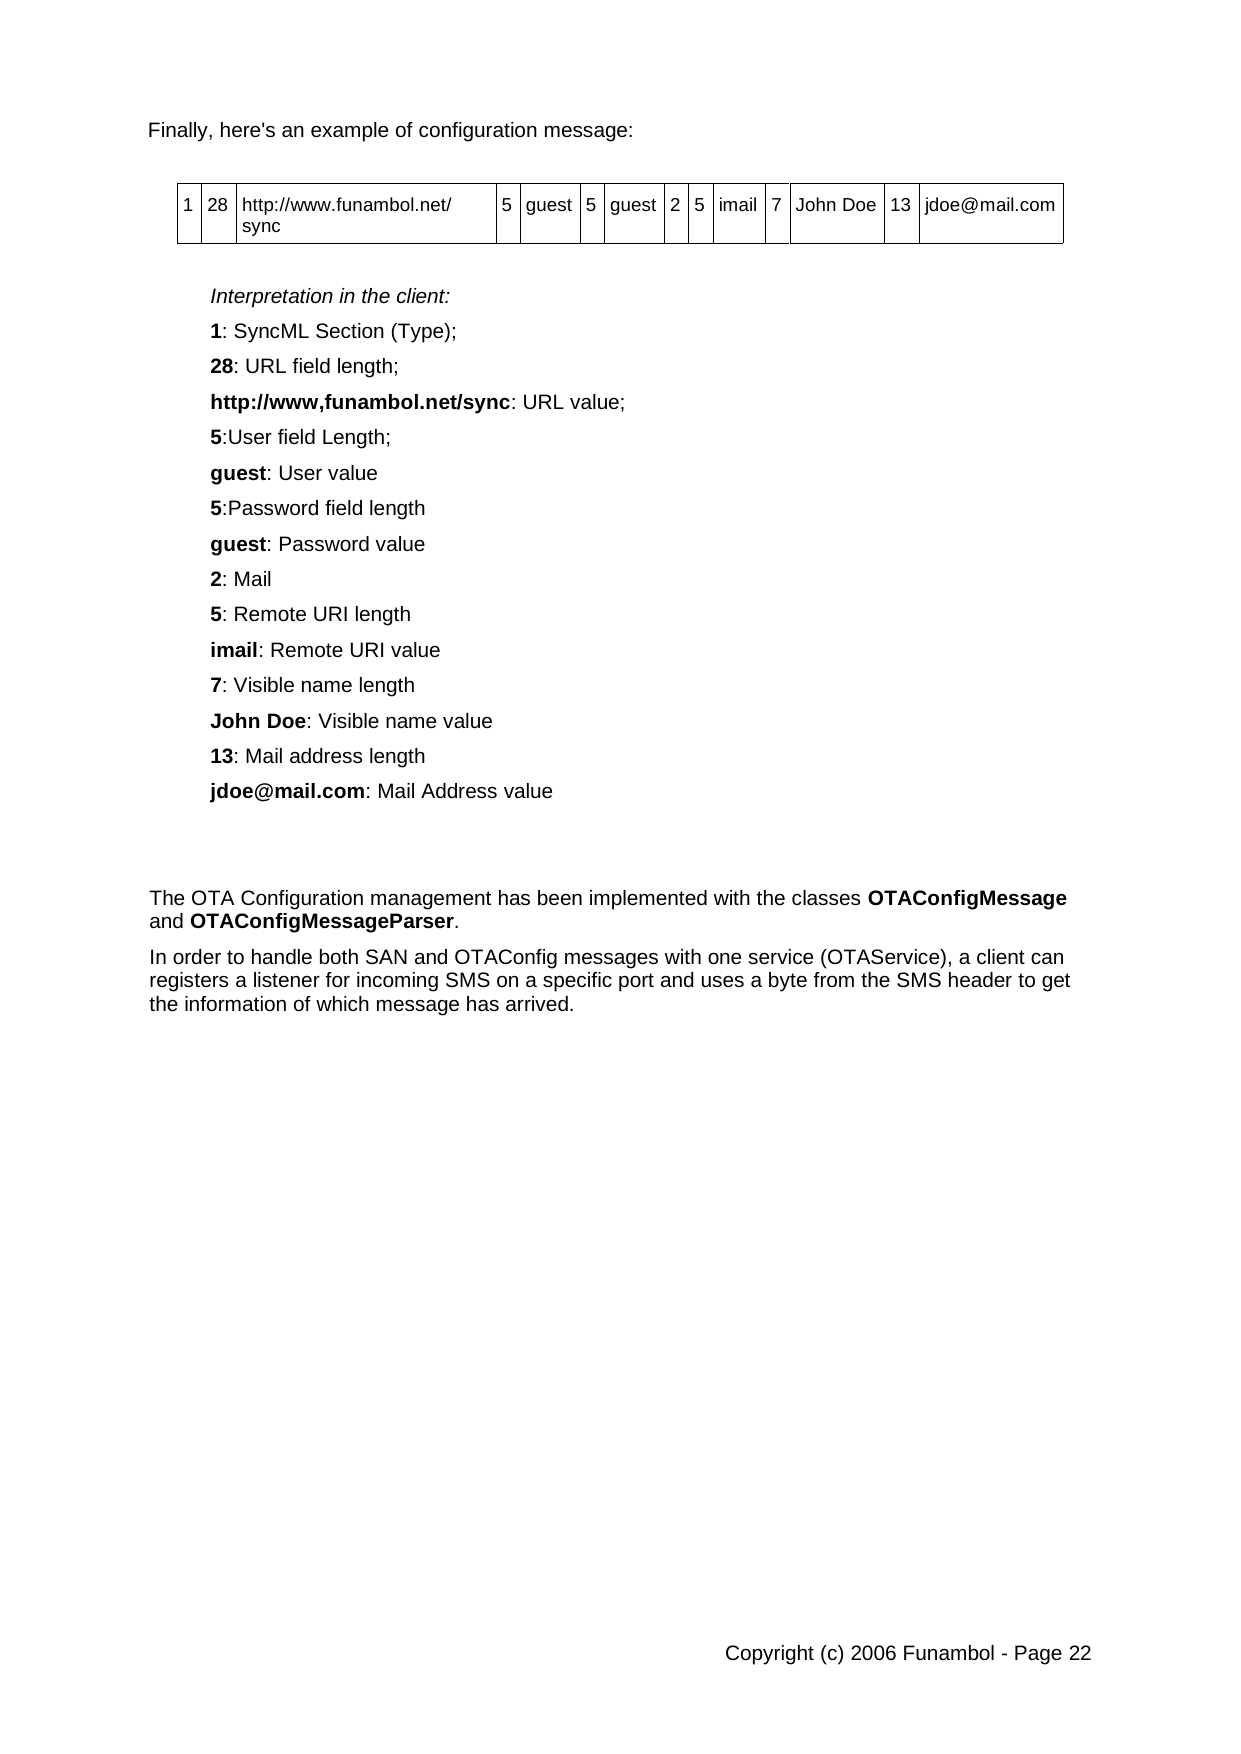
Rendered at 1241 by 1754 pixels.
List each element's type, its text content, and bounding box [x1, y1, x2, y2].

table_header 28 [202, 184, 236, 243]
table_header John Doe [791, 184, 884, 243]
table_header 5 [689, 184, 713, 243]
text 13: Mail address length [210, 744, 1093, 768]
text Interpretation in the client: [210, 284, 1093, 308]
table_header guest [605, 184, 664, 243]
text http://www,funambol.net/sync: URL value; [210, 390, 1093, 414]
text 1: SyncML Section (Type); [210, 319, 1093, 343]
table_header guest [521, 184, 580, 243]
text guest: Password value [210, 532, 1093, 556]
table_header 7 [766, 184, 789, 243]
text 5:User field Length; [210, 426, 1093, 449]
table_header http://www.funambol.net/sync [237, 184, 496, 243]
table_header imail [714, 184, 765, 243]
text 28: URL field length; [210, 355, 1093, 378]
text John Doe: Visible name value [210, 709, 1093, 733]
text 5: Remote URI length [210, 603, 1093, 626]
text 7: Visible name length [210, 674, 1093, 697]
text In order to handle both SAN and OTAConfig messages with one service (OTAService), a client can registers a listener for incoming SMS on a specific port and uses a byte from the SMS header to get the information of which message has arrived. [149, 945, 1093, 1016]
table_header 13 [885, 184, 919, 243]
text 2: Mail [210, 567, 1093, 591]
text guest: User value [210, 461, 1093, 485]
table_header 5 [581, 184, 604, 243]
table_header 5 [497, 184, 520, 243]
table_header 2 [665, 184, 688, 243]
text Finally, here's an example of configuration message: [148, 118, 1093, 142]
text 5:Password field length [210, 497, 1093, 520]
table_header 1 [178, 184, 201, 243]
text The OTA Configuration management has been implemented with the classes OTAConfigMessage and OTAConfigMessageParser. [149, 886, 1093, 933]
table_header jdoe@mail.com [920, 184, 1063, 243]
text imail: Remote URI value [210, 638, 1093, 662]
text jdoe@mail.com: Mail Address value [210, 780, 1093, 803]
